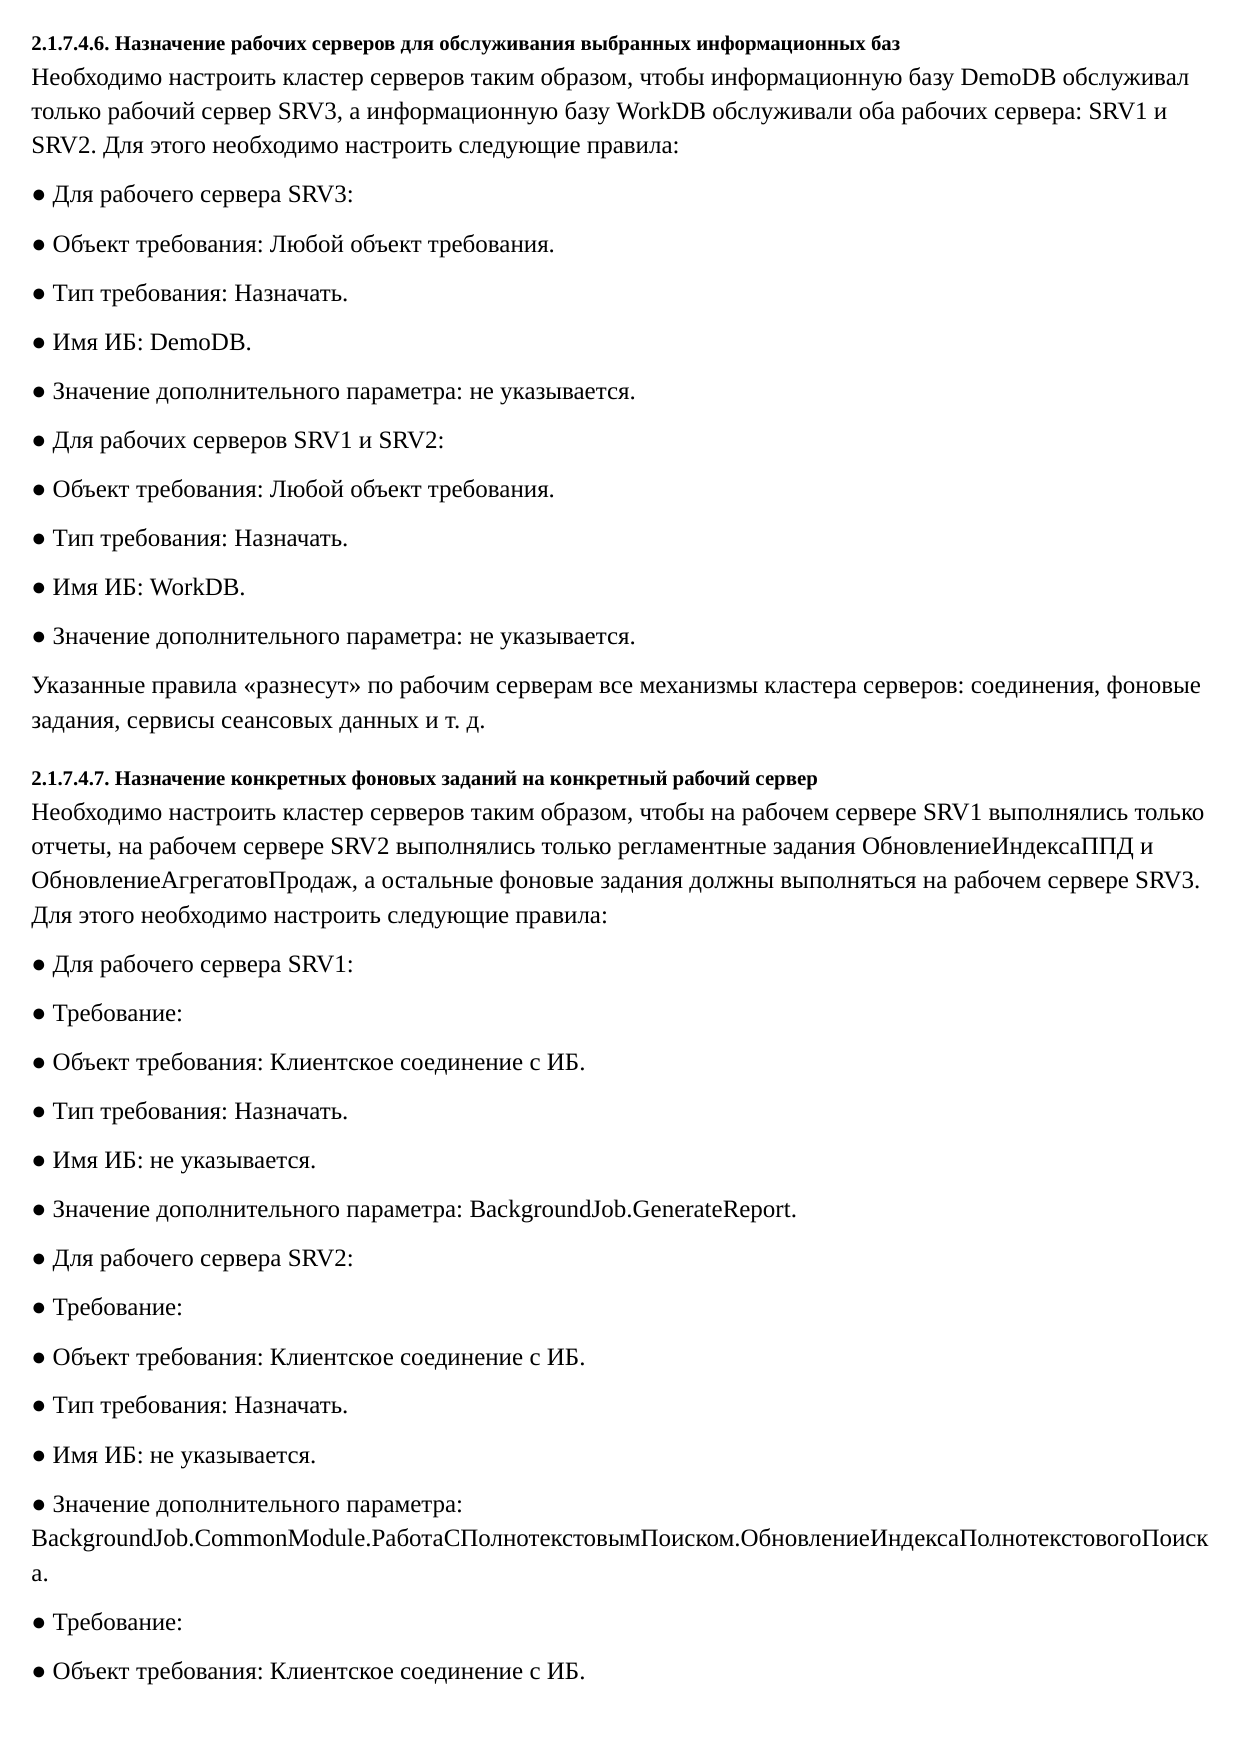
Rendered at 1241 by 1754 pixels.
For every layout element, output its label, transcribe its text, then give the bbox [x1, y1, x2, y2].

text ● Тип требования: Назначать. [31, 1391, 1212, 1419]
subtitle 2.1.7.4.7. Назначение конкретных фоновых заданий на конкретный рабочий сервер [31, 766, 1212, 790]
text ● Объект требования: Клиентское соединение с ИБ. [31, 1656, 1212, 1684]
text ● Требование: [31, 1607, 1212, 1636]
text ● Объект требования: Любой объект требования. [31, 474, 1212, 503]
text ● Объект требования: Клиентское соединение с ИБ. [31, 1047, 1212, 1076]
text ● Для рабочего сервера SRV2: [31, 1243, 1212, 1272]
text ● Объект требования: Клиентское соединение с ИБ. [31, 1342, 1212, 1370]
text ● Для рабочих серверов SRV1 и SRV2: [31, 425, 1212, 454]
text ● Имя ИБ: не указывается. [31, 1145, 1212, 1174]
text ● Тип требования: Назначать. [31, 523, 1212, 552]
text ● Требование: [31, 1292, 1212, 1321]
text Необходимо настроить кластер серверов таким образом, чтобы на рабочем сервере SRV1 выполнялись только отчеты, на рабочем сервере SRV2 выполнялись только регламентные задания ОбновлениеИндексаППД и ОбновлениеАгрегатовПродаж, а остальные фоновые задания должны выполняться на рабочем сервере SRV3. Для этого необходимо настроить следующие правила: [31, 797, 1212, 929]
text ● Значение дополнительного параметра: BackgroundJob.CommonModule.РаботаСПолнотекстовымПоиском.ОбновлениеИндексаПолнотекстовогоПоиска. [31, 1489, 1212, 1586]
text Указанные правила «разнесут» по рабочим серверам все механизмы кластера серверов: соединения, фоновые задания, сервисы сеансовых данных и т. д. [31, 670, 1212, 733]
text ● Требование: [31, 998, 1212, 1027]
text ● Имя ИБ: DemoDB. [31, 327, 1212, 356]
text ● Значение дополнительного параметра: не указывается. [31, 376, 1212, 404]
text ● Имя ИБ: WorkDB. [31, 572, 1212, 601]
text ● Имя ИБ: не указывается. [31, 1440, 1212, 1468]
text Необходимо настроить кластер серверов таким образом, чтобы информационную базу DemoDB обслуживал только рабочий сервер SRV3, а информационную базу WorkDB обслуживали оба рабочих сервера: SRV1 и SRV2. Для этого необходимо настроить следующие правила: [31, 62, 1212, 159]
text ● Для рабочего сервера SRV1: [31, 949, 1212, 978]
text ● Объект требования: Любой объект требования. [31, 229, 1212, 257]
subtitle 2.1.7.4.6. Назначение рабочих серверов для обслуживания выбранных информационных баз [31, 31, 1212, 55]
text ● Значение дополнительного параметра: не указывается. [31, 621, 1212, 650]
text ● Тип требования: Назначать. [31, 1096, 1212, 1125]
text ● Для рабочего сервера SRV3: [31, 179, 1212, 208]
text ● Значение дополнительного параметра: BackgroundJob.GenerateReport. [31, 1194, 1212, 1223]
text ● Тип требования: Назначать. [31, 278, 1212, 306]
